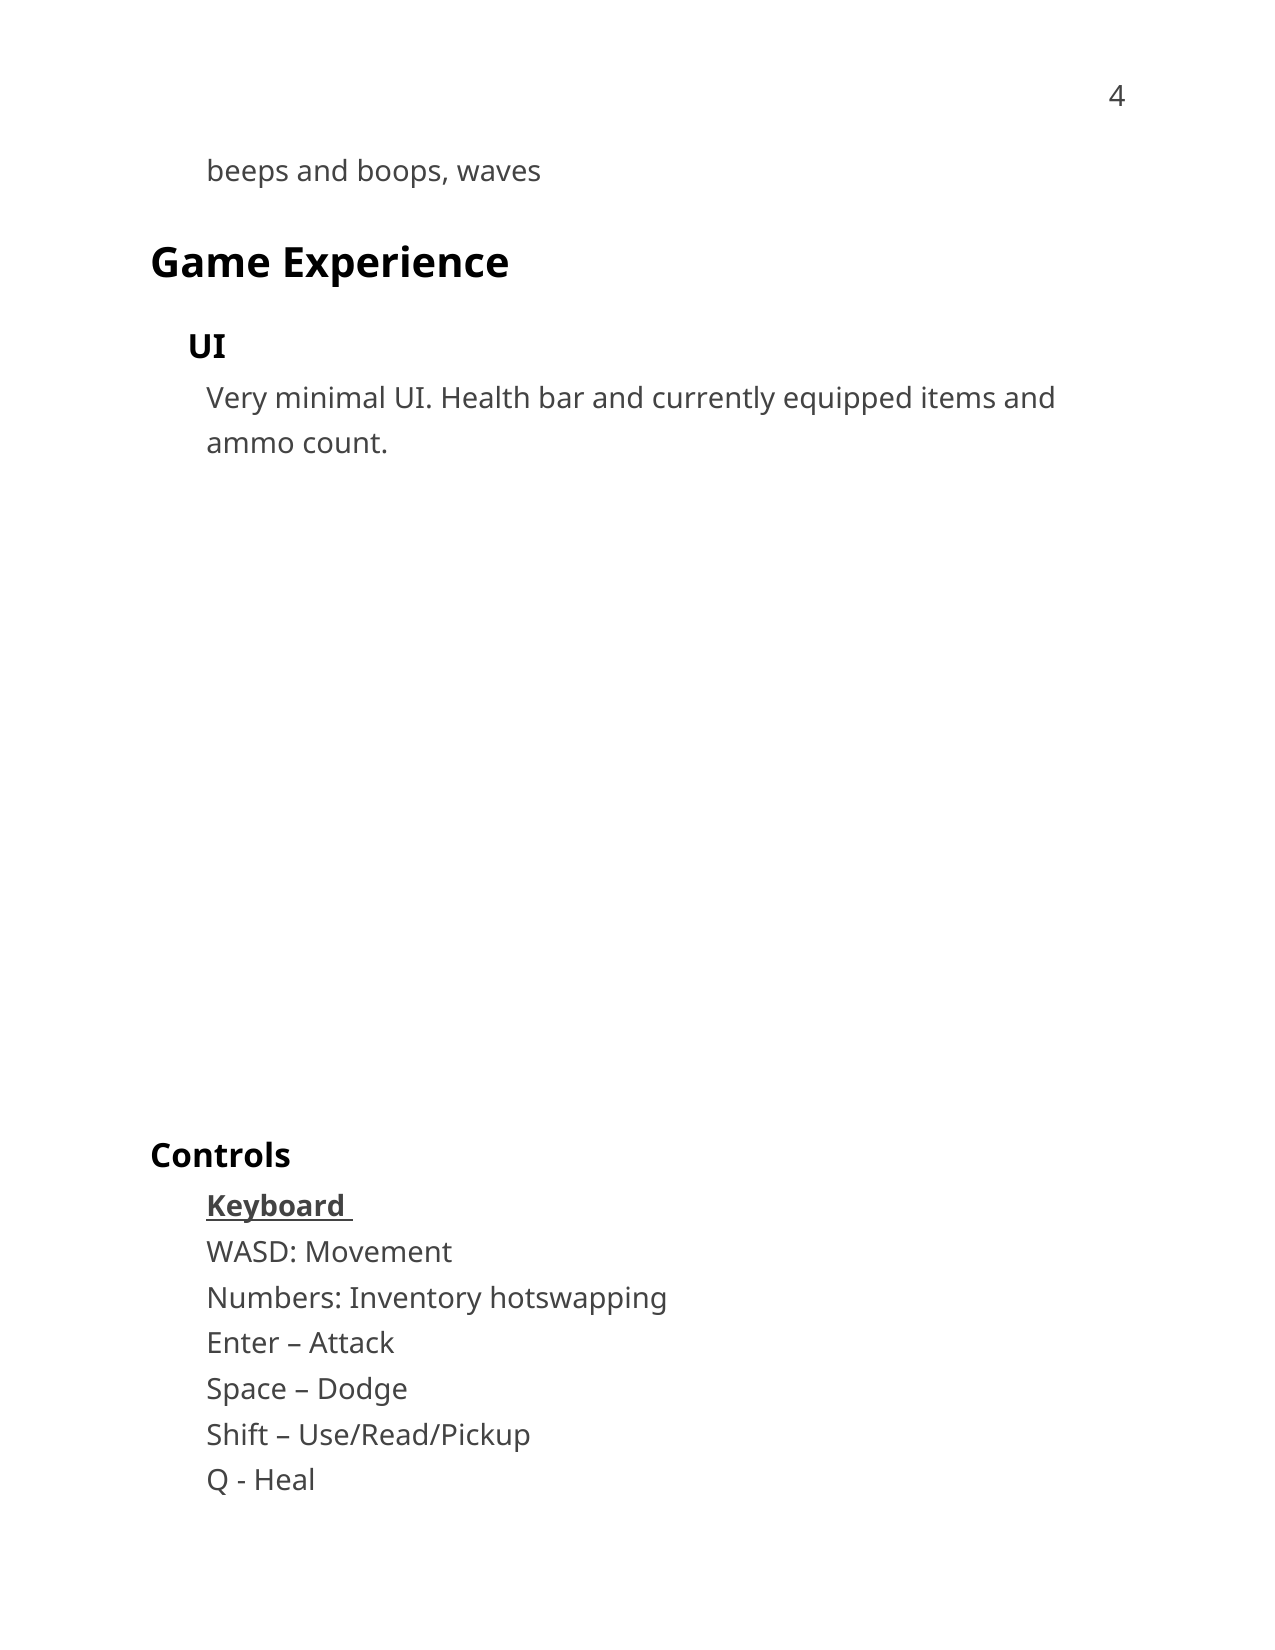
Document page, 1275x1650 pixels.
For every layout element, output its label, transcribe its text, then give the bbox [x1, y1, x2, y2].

subtitle Controls [150, 1132, 1125, 1177]
text Enter – Attack [206, 1323, 1125, 1362]
text Shift – Use/Read/Pickup [206, 1414, 1125, 1453]
text Keyboard [206, 1186, 1125, 1225]
text Numbers: Inventory hotswapping [206, 1277, 1125, 1317]
text Very minimal UI. Health bar and currently equipped items and ammo count. [206, 377, 1125, 462]
text Q - Heal [206, 1459, 1125, 1499]
subtitle Game Experience [150, 233, 1125, 290]
subtitle UI [187, 323, 1125, 369]
text Space – Dodge [206, 1368, 1125, 1408]
text beeps and boops, waves [206, 150, 1125, 190]
text WASD: Movement [206, 1231, 1125, 1271]
